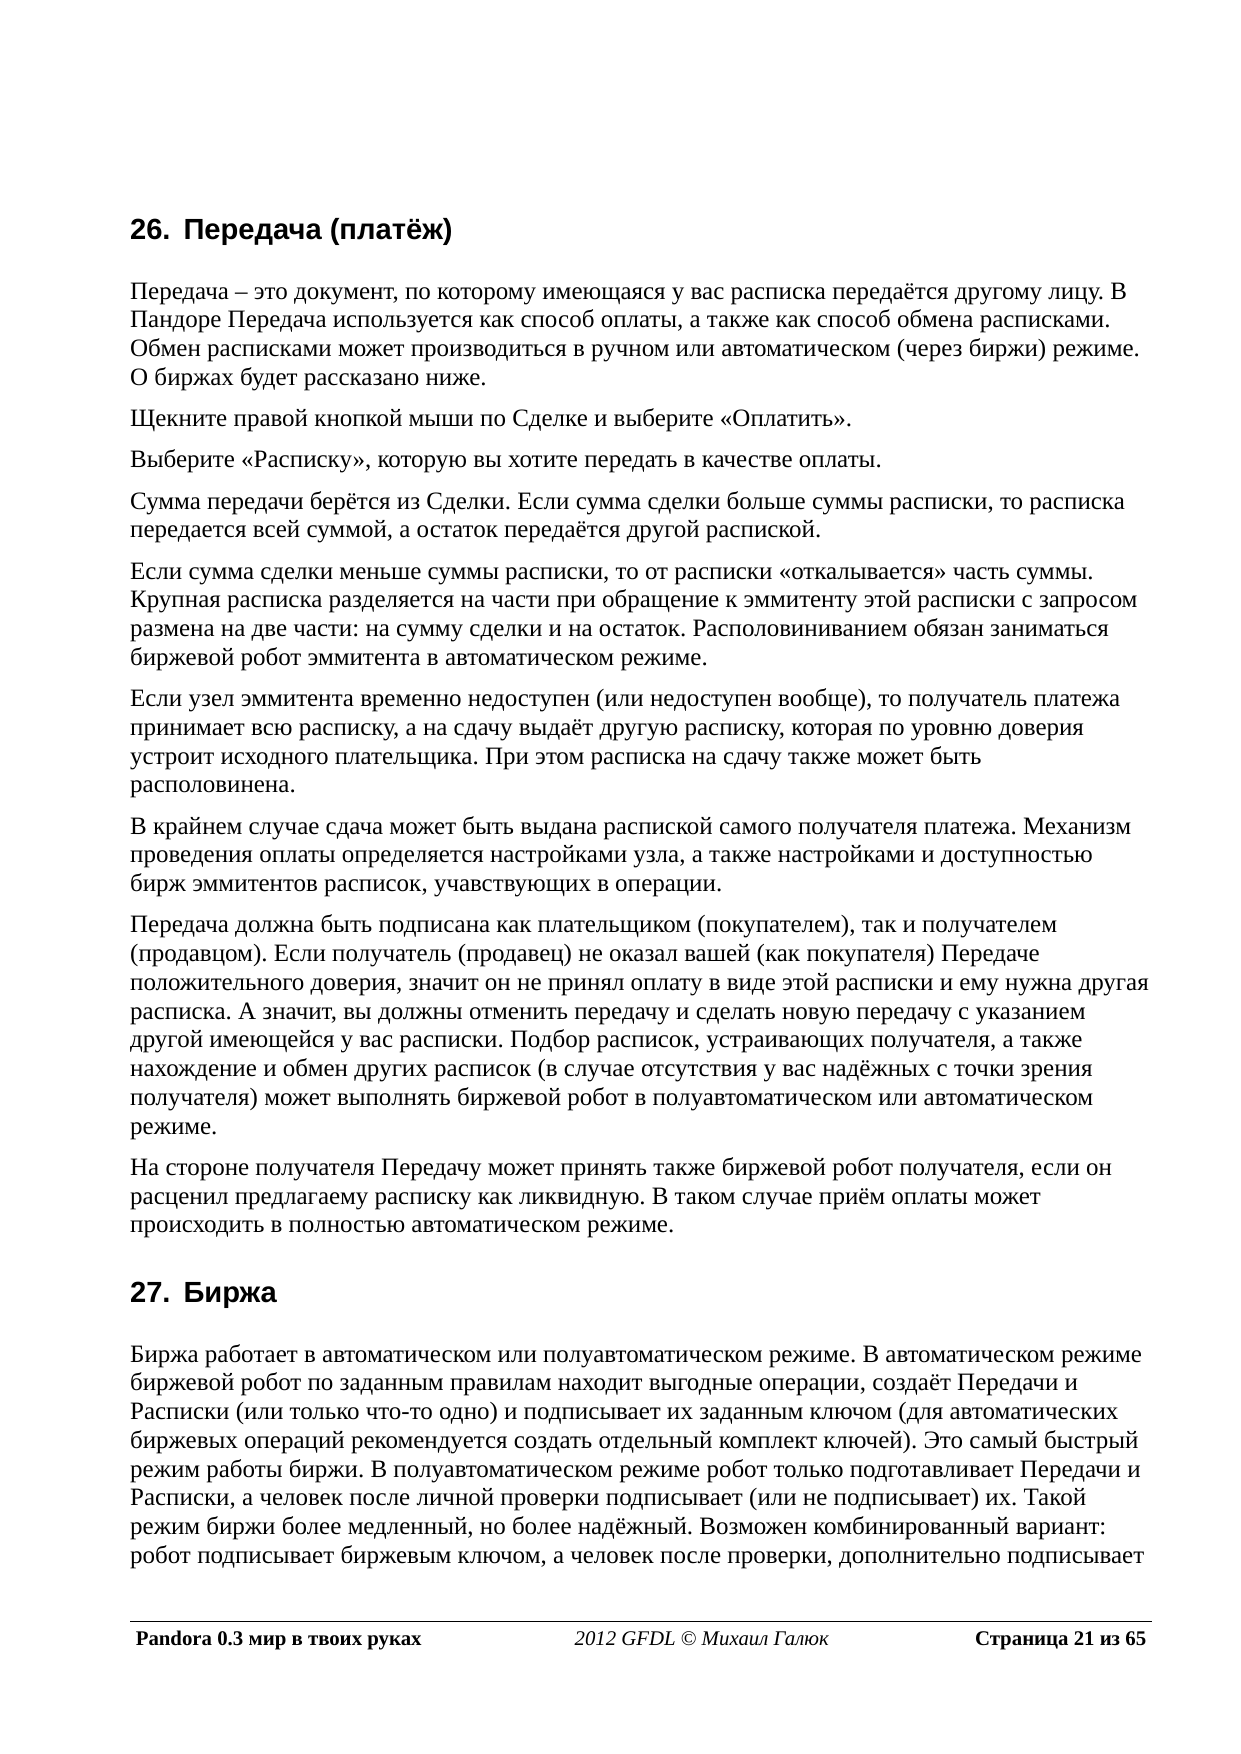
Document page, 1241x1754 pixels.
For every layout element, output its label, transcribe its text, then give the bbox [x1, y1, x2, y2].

text Щекните правой кнопкой мыши по Сделке и выберите «Оплатить». [130, 403, 1152, 432]
text Передача должна быть подписана как плательщиком (покупателем), так и получателем (продавцом). Если получатель (продавец) не оказал вашей (как покупателя) Передаче положительного доверия, значит он не принял оплату в виде этой расписки и ему нужна другая расписка. А значит, вы должны отменить передачу и сделать новую передачу с указанием другой имеющейся у вас расписки. Подбор расписок, устраивающих получателя, а также нахождение и обмен других расписок (в случае отсутствия у вас надёжных с точки зрения получателя) может выполнять биржевой робот в полуавтоматическом или автоматическом режиме. [130, 909, 1152, 1139]
text Биржа работает в автоматическом или полуавтоматическом режиме. В автоматическом режиме биржевой робот по заданным правилам находит выгодные операции, создаёт Передачи и Расписки (или только что-то одно) и подписывает их заданным ключом (для автоматических биржевых операций рекомендуется создать отдельный комплект ключей). Это самый быстрый режим работы биржи. В полуавтоматическом режиме робот только подготавливает Передачи и Расписки, а человек после личной проверки подписывает (или не подписывает) их. Такой режим биржи более медленный, но более надёжный. Возможен комбинированный вариант: робот подписывает биржевым ключом, а человек после проверки, дополнительно подписывает [130, 1339, 1152, 1569]
text Передача – это документ, по которому имеющаяся у вас расписка передаётся другому лицу. В Пандоре Передача используется как способ оплаты, а также как способ обмена расписками. Обмен расписками может производиться в ручном или автоматическом (через биржи) режиме. О биржах будет рассказано ниже. [130, 276, 1152, 391]
text Сумма передачи берётся из Сделки. Если сумма сделки больше суммы расписки, то расписка передается всей суммой, а остаток передаётся другой распиской. [130, 486, 1152, 543]
text Если узел эммитента временно недоступен (или недоступен вообще), то получатель платежа принимает всю расписку, а на сдачу выдаёт другую расписку, которая по уровню доверия устроит исходного плательщика. При этом расписка на сдачу также может быть располовинена. [130, 683, 1152, 798]
text Выберите «Расписку», которую вы хотите передать в качестве оплаты. [130, 444, 1152, 473]
subtitle Передача (платёж) [130, 212, 1152, 246]
subtitle Биржа [130, 1275, 1152, 1308]
text Если сумма сделки меньше суммы расписки, то от расписки «откалывается» часть суммы. Крупная расписка разделяется на части при обращение к эммитенту этой расписки с запросом размена на две части: на сумму сделки и на остаток. Располовиниванием обязан заниматься биржевой робот эммитента в автоматическом режиме. [130, 556, 1152, 671]
text В крайнем случае сдача может быть выдана распиской самого получателя платежа. Механизм проведения оплаты определяется настройками узла, а также настройками и доступностью бирж эммитентов расписок, учавствующих в операции. [130, 811, 1152, 897]
text На стороне получателя Передачу может принять также биржевой робот получателя, если он расценил предлагаему расписку как ликвидную. В таком случае приём оплаты может происходить в полностью автоматическом режиме. [130, 1152, 1152, 1238]
